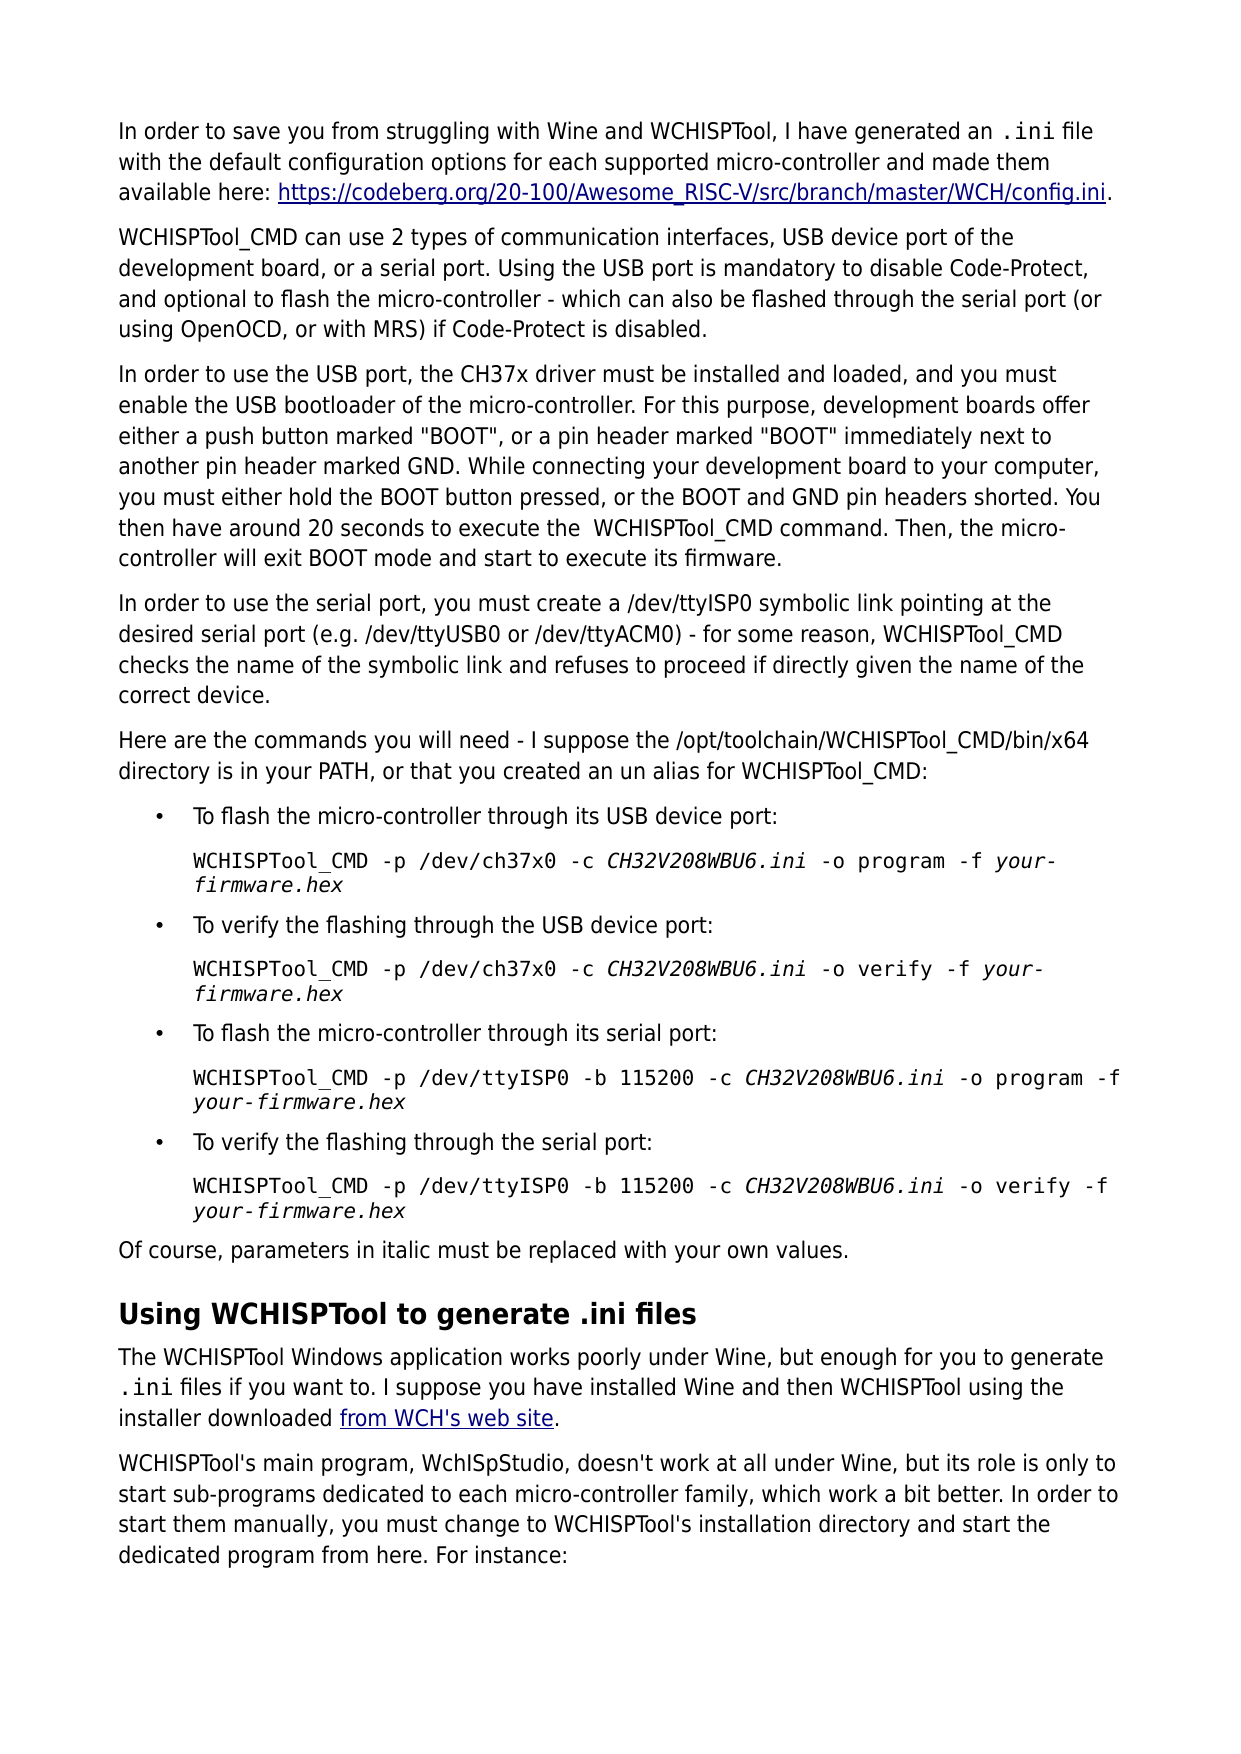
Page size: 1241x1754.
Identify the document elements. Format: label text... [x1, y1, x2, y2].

text In order to use the serial port, you must create a /dev/ttyISP0 symbolic link pointing at the desired serial port (e.g. /dev/ttyUSB0 or /dev/ttyACM0) - for some reason, WCHISPTool_CMD checks the name of the symbolic link and refuses to proceed if directly given the name of the correct device. [118, 591, 1122, 709]
subtitle Using WCHISPTool to generate .ini files [118, 1297, 1122, 1331]
list WCHISPTool_CMD -p /dev/ch37x0 -c CH32V208WBU6.ini -o verify -f your-firmware.hex [156, 957, 1122, 1006]
list WCHISPTool_CMD -p /dev/ch37x0 -c CH32V208WBU6.ini -o program -f your-firmware.hex [156, 849, 1122, 897]
list To flash the micro-controller through its USB device port: [156, 803, 1122, 830]
list WCHISPTool_CMD -p /dev/ttyISP0 -b 115200 -c CH32V208WBU6.ini -o program -f your-firmware.hex [156, 1066, 1122, 1114]
text In order to use the USB port, the CH37x driver must be installed and loaded, and you must enable the USB bootloader of the micro-controller. For this purpose, development boards offer either a push button marked "BOOT", or a pin header marked "BOOT" immediately next to another pin header marked GND. While connecting your development board to your computer, you must either hold the BOOT button pressed, or the BOOT and GND pin headers shorted. You then have around 20 seconds to execute the WCHISPTool_CMD command. Then, the micro-controller will exit BOOT mode and start to execute its firmware. [118, 362, 1122, 572]
text WCHISPTool_CMD can use 2 types of communication interfaces, USB device port of the development board, or a serial port. Using the USB port is mandatory to disable Code-Protect, and optional to flash the micro-controller - which can also be flashed through the serial port (or using OpenOCD, or with MRS) if Code-Protect is disabled. [118, 224, 1122, 343]
text Of course, parameters in italic must be replaced with your own values. [118, 1238, 1122, 1264]
list To verify the flashing through the serial port: [156, 1129, 1122, 1156]
list To flash the micro-controller through its serial port: [156, 1021, 1122, 1047]
text In order to save you from struggling with Wine and WCHISPTool, I have generated an .ini file with the default configuration options for each supported micro-controller and made them available here: https://codeberg.org/20-100/Awesome_RISC-V/src/branch/master/WCH/config.ini. [118, 118, 1122, 206]
text WCHISPTool's main program, WchISpStudio, doesn't work at all under Wine, but its role is only to start sub-programs dedicated to each micro-controller family, which work a bit better. In order to start them manually, you must change to WCHISPTool's installation directory and start the dedicated program from here. For instance: [118, 1450, 1122, 1569]
list To verify the flashing through the USB device port: [156, 912, 1122, 939]
list WCHISPTool_CMD -p /dev/ttyISP0 -b 115200 -c CH32V208WBU6.ini -o verify -f your-firmware.hex [156, 1174, 1122, 1223]
text The WCHISPTool Windows application works poorly under Wine, but enough for you to generate .ini files if you want to. I suppose you have installed Wine and then WCHISPTool using the installer downloaded from WCH's web site. [118, 1344, 1122, 1432]
text Here are the commands you will need - I suppose the /opt/toolchain/WCHISPTool_CMD/bin/x64 directory is in your PATH, or that you created an un alias for WCHISPTool_CMD: [118, 728, 1122, 785]
